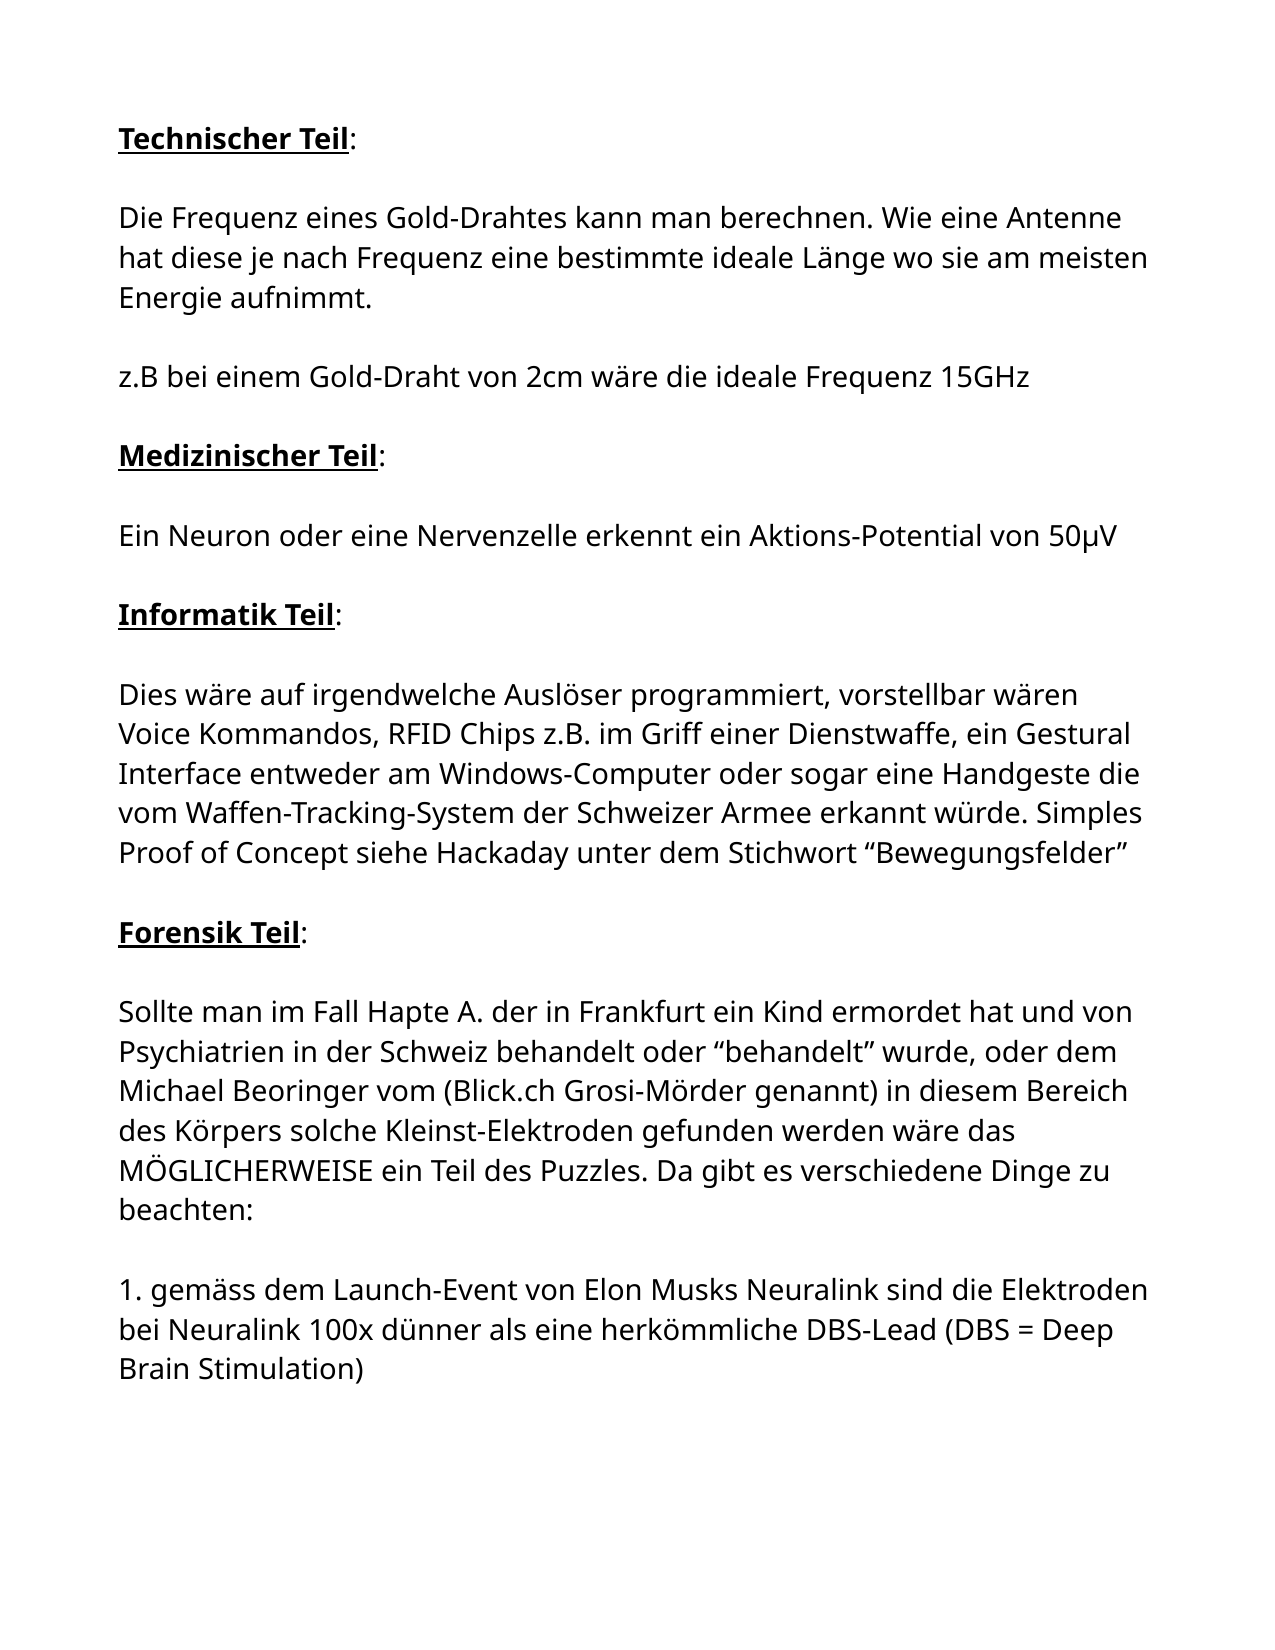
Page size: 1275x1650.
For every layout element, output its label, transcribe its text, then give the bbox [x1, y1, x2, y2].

text Ein Neuron oder eine Nervenzelle erkennt ein Aktions-Potential von 50µV [118, 515, 1157, 555]
text Die Frequenz eines Gold-Drahtes kann man berechnen. Wie eine Antenne hat diese je nach Frequenz eine bestimmte ideale Länge wo sie am meisten Energie aufnimmt. [118, 197, 1157, 317]
text Technischer Teil: [118, 118, 1157, 158]
text Informatik Teil: [118, 594, 1157, 634]
text Forensik Teil: [118, 912, 1157, 952]
text 1. gemäss dem Launch-Event von Elon Musks Neuralink sind die Elektroden bei Neuralink 100x dünner als eine herkömmliche DBS-Lead (DBS = Deep Brain Stimulation) [118, 1269, 1157, 1388]
text Dies wäre auf irgendwelche Auslöser programmiert, vorstellbar wären Voice Kommandos, RFID Chips z.B. im Griff einer Dienstwaffe, ein Gestural Interface entweder am Windows-Computer oder sogar eine Handgeste die vom Waffen-Tracking-System der Schweizer Armee erkannt würde. Simples Proof of Concept siehe Hackaday unter dem Stichwort “Bewegungsfelder” [118, 674, 1157, 872]
text Sollte man im Fall Hapte A. der in Frankfurt ein Kind ermordet hat und von Psychiatrien in der Schweiz behandelt oder “behandelt” wurde, oder dem Michael Beoringer vom (Blick.ch Grosi-Mörder genannt) in diesem Bereich des Körpers solche Kleinst-Elektroden gefunden werden wäre das MÖGLICHERWEISE ein Teil des Puzzles. Da gibt es verschiedene Dinge zu beachten: [118, 991, 1157, 1229]
text z.B bei einem Gold-Draht von 2cm wäre die ideale Frequenz 15GHz [118, 356, 1157, 396]
text Medizinischer Teil: [118, 436, 1157, 475]
